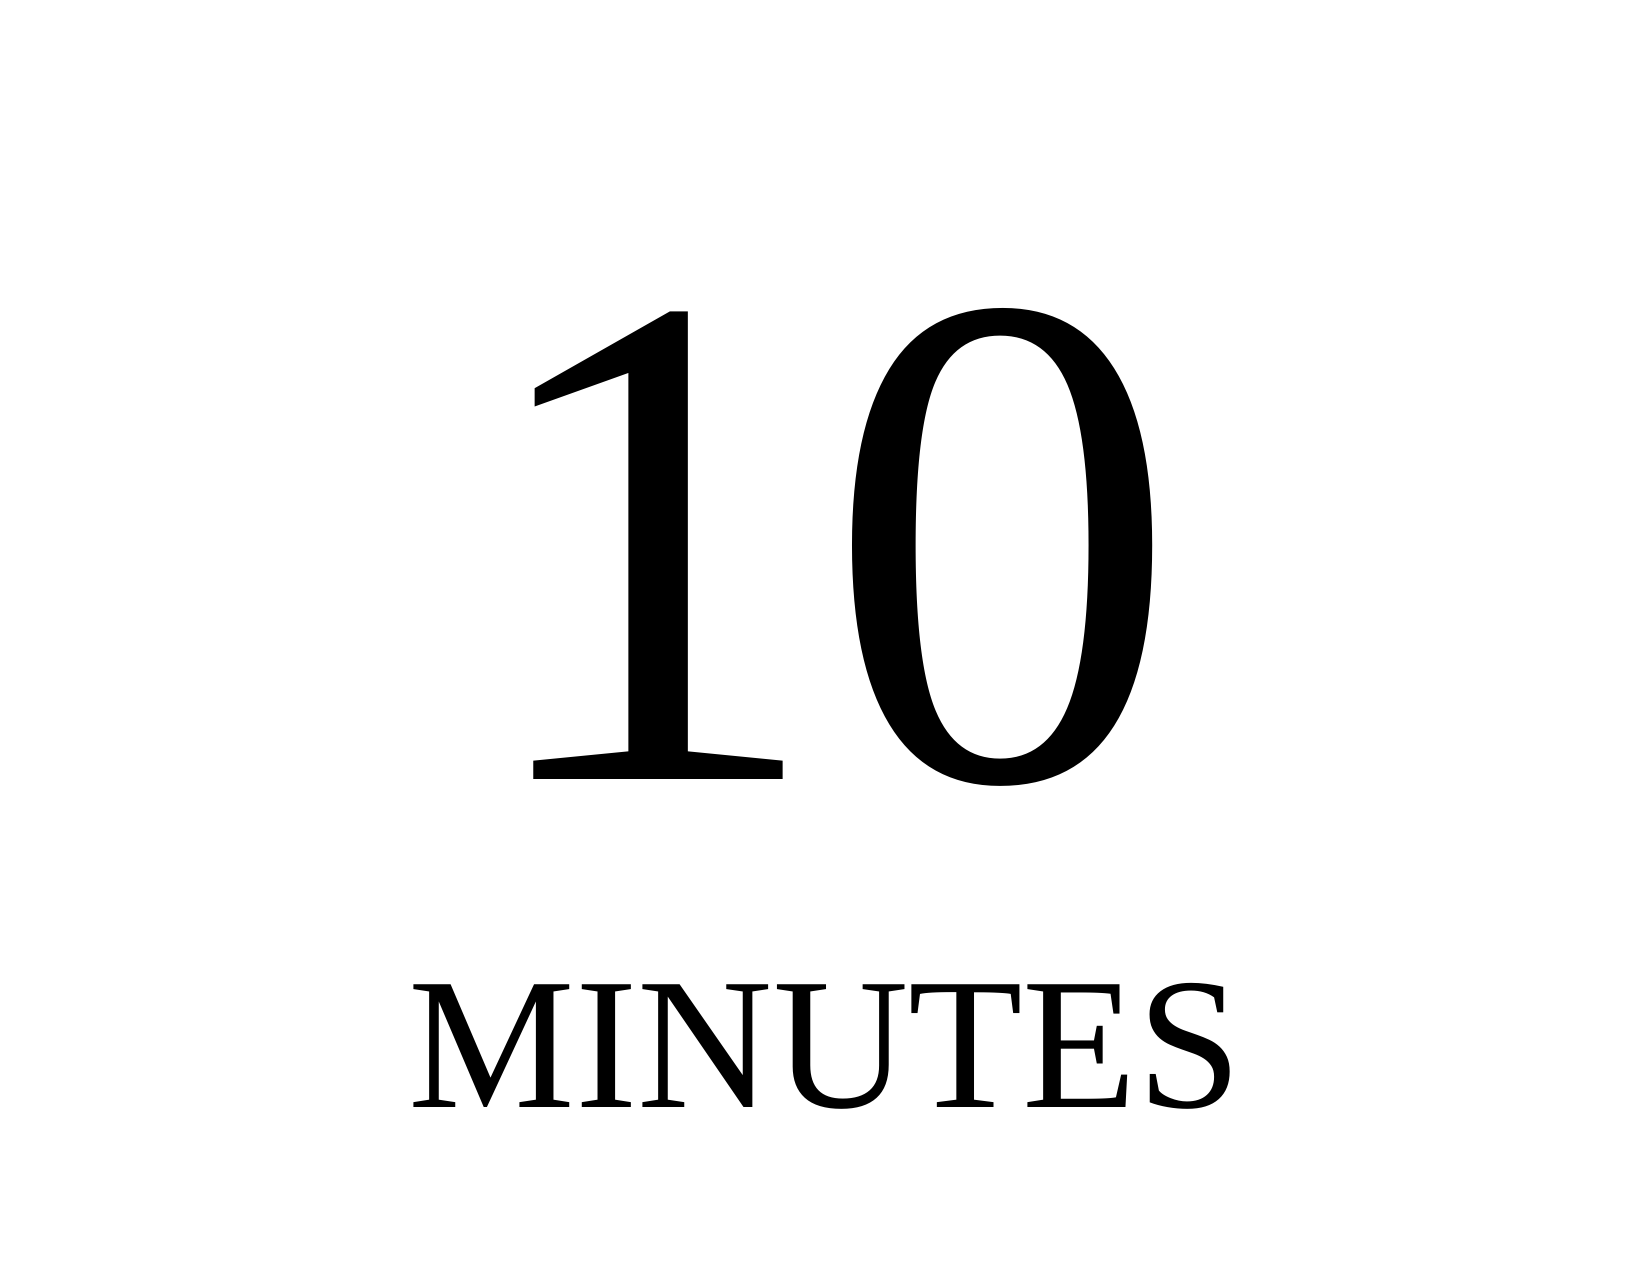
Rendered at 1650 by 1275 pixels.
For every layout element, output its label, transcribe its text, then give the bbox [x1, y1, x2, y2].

text 10 [118, 118, 1532, 933]
text MINUTES [118, 933, 1532, 1148]
